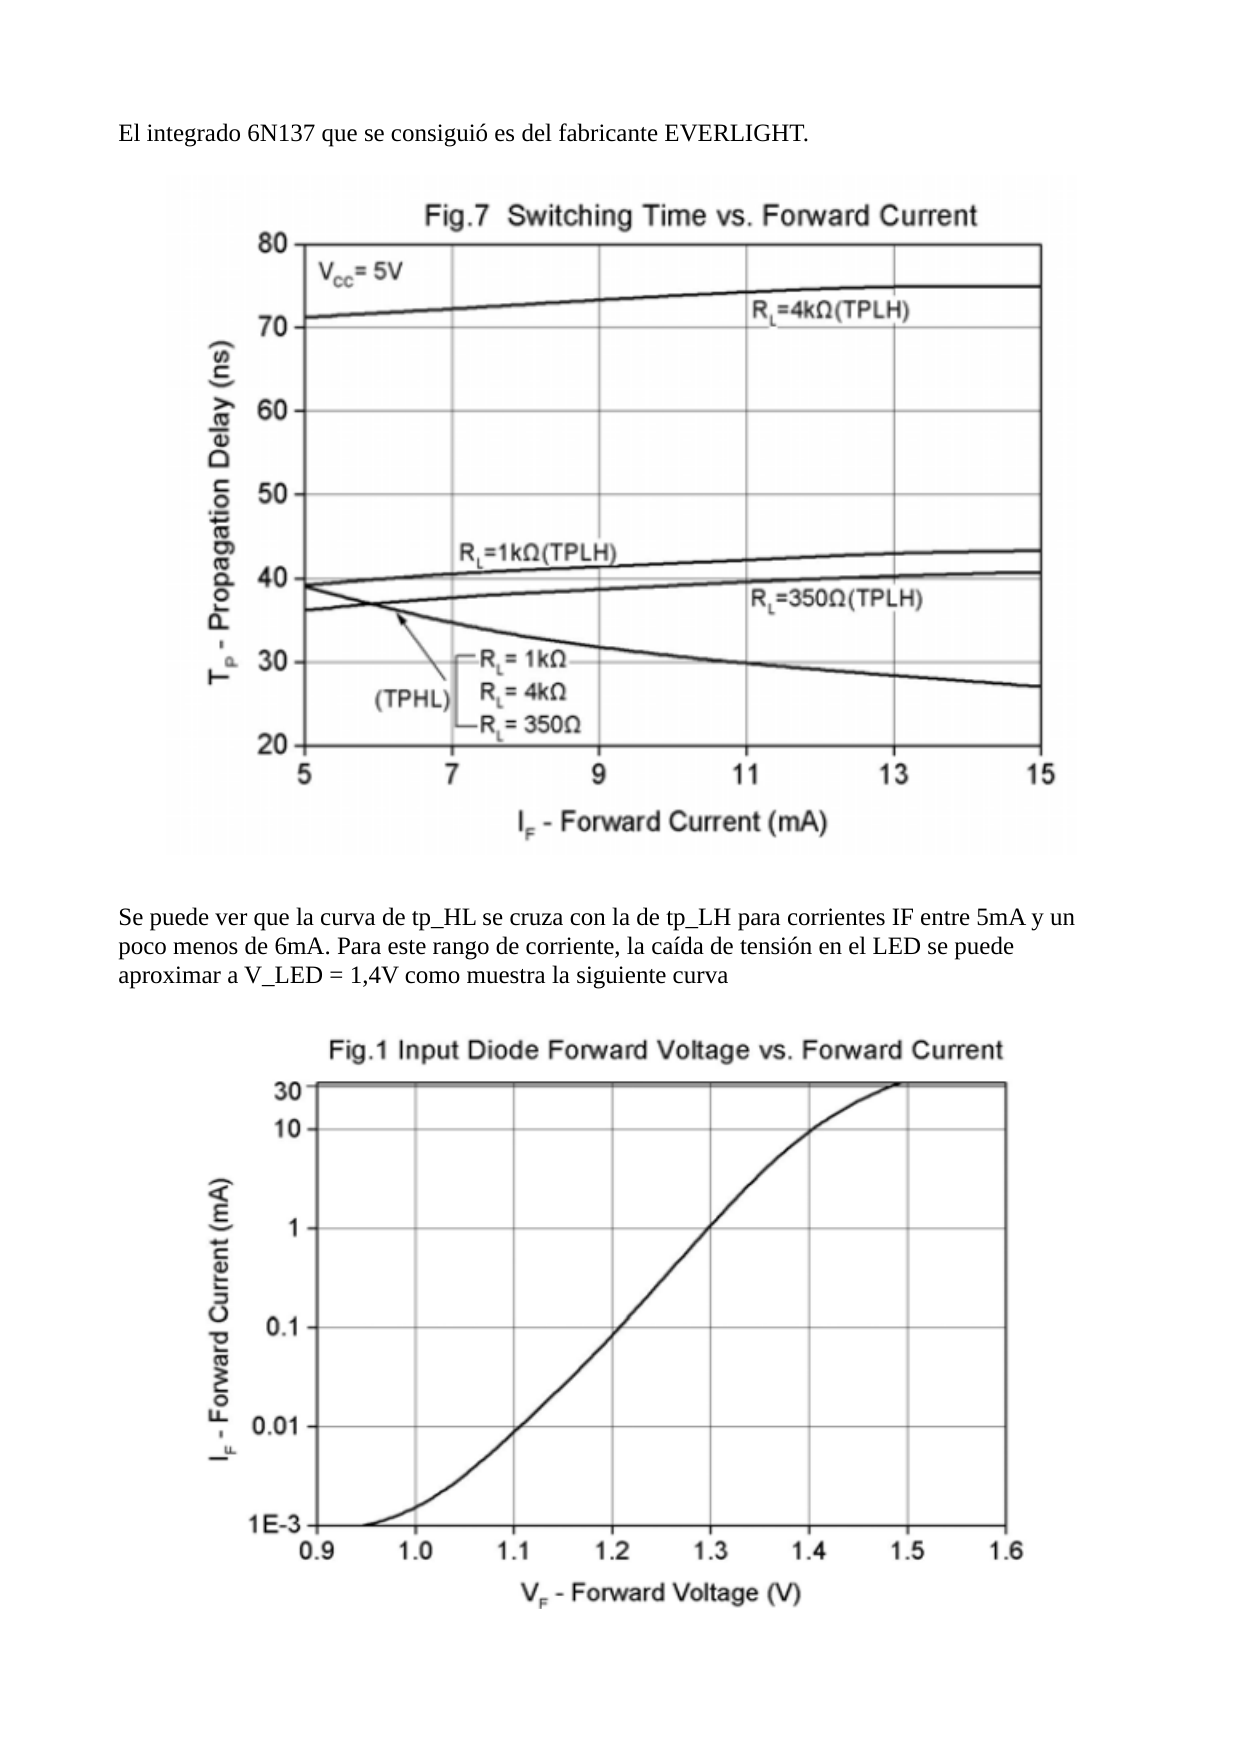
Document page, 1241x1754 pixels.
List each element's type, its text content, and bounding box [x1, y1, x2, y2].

text El integrado 6N137 que se consiguió es del fabricante EVERLIGHT. [118, 118, 1122, 147]
text Se puede ver que la curva de tp_HL se cruza con la de tp_LH para corrientes IF entre 5mA y un poco menos de 6mA. Para este rango de corriente, la caída de tensión en el LED se puede aproximar a V_LED = 1,4V como muestra la siguiente curva [118, 902, 1122, 989]
